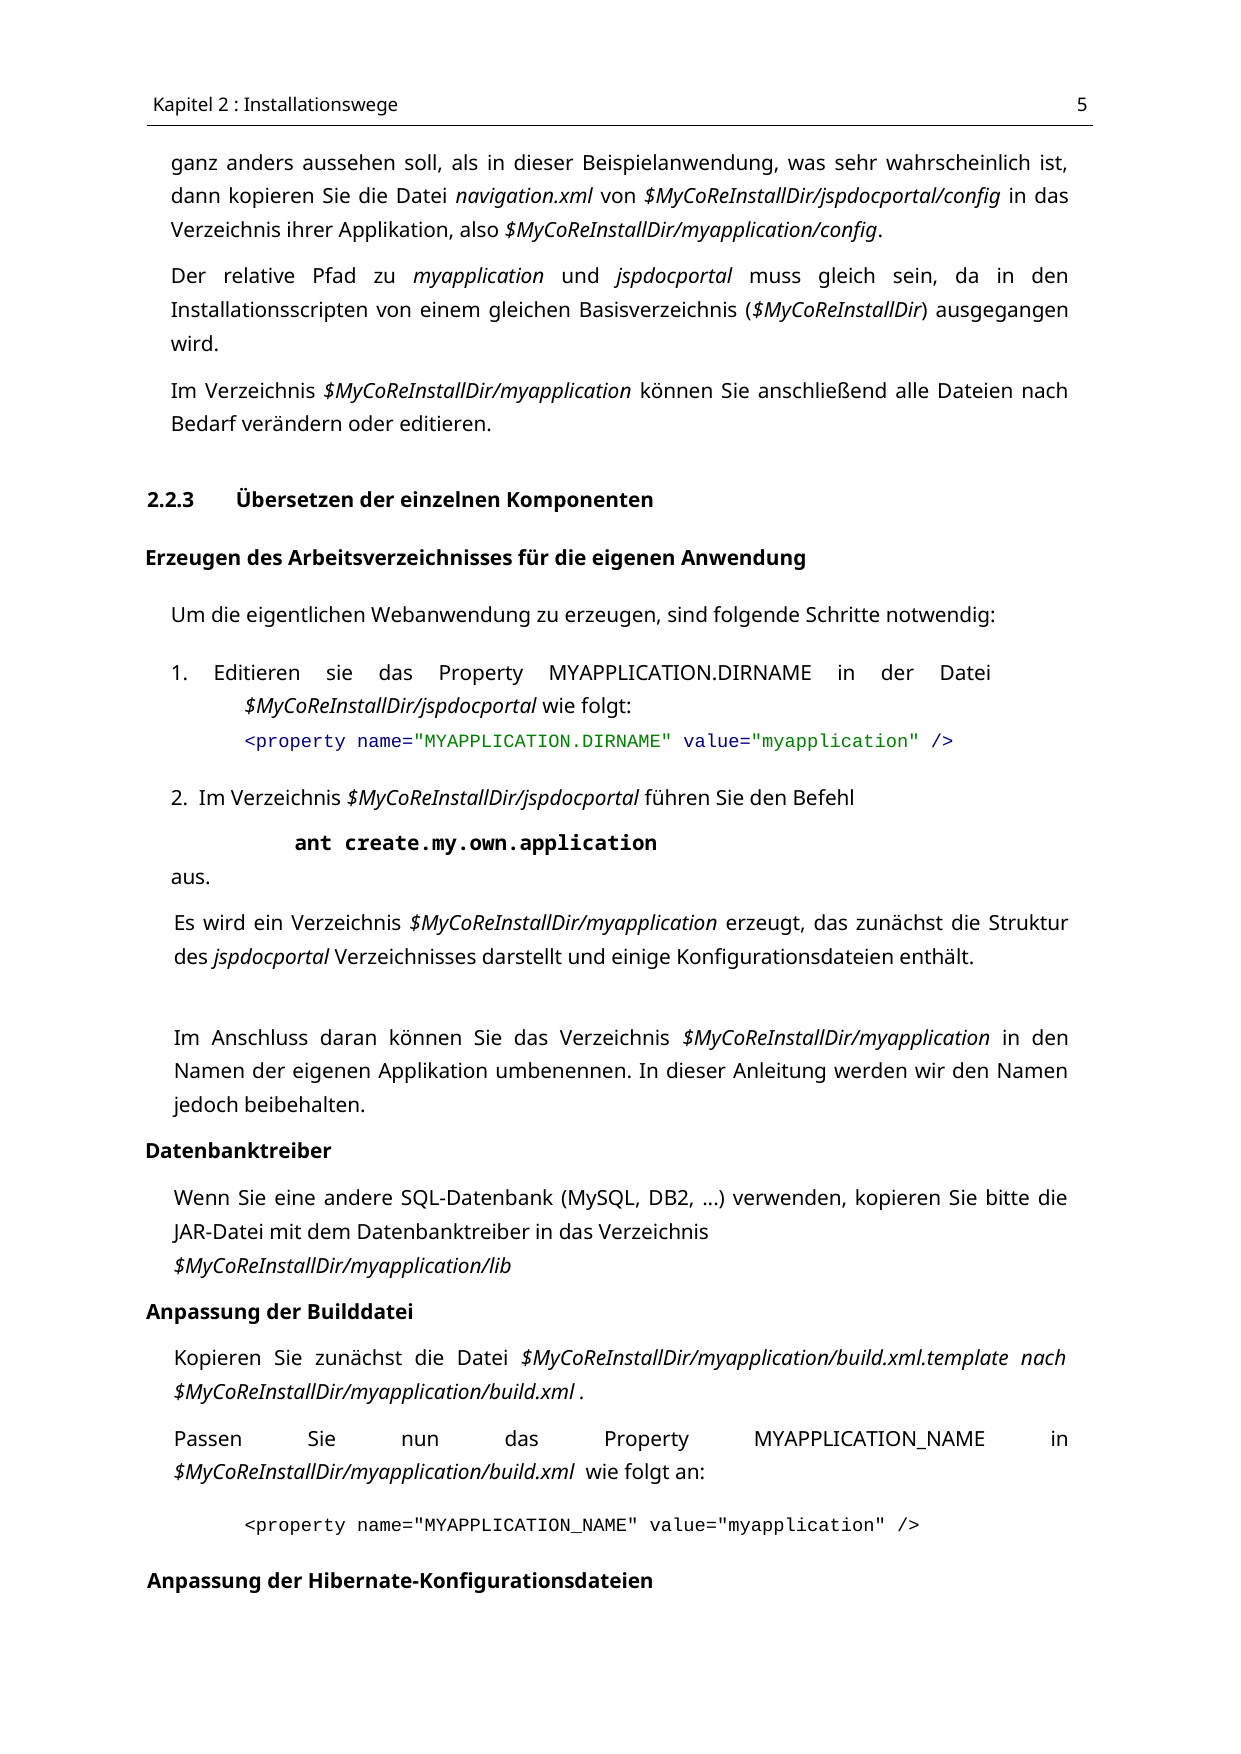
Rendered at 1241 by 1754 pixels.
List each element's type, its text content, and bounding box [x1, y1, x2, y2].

subtitle Übersetzen der einzelnen Komponenten [147, 485, 1092, 514]
text Datenbanktreiber [145, 1137, 1069, 1165]
text 2. Im Verzeichnis $MyCoReInstallDir/jspdocportal führen Sie den Befehl [171, 783, 1069, 811]
text 1. Editieren sie das Property MYAPPLICATION.DIRNAME in der Datei $MyCoReInstallDir/jspdocportal wie folgt: <property name="MYAPPLICATION.DIRNAME" value="myapplication" /> [171, 658, 1069, 753]
text <property name="MYAPPLICATION_NAME" value="myapplication" /> [171, 1516, 1069, 1537]
text Anpassung der Hibernate-Konfigurationsdateien [147, 1566, 1069, 1594]
text Es wird ein Verzeichnis $MyCoReInstallDir/myapplication erzeugt, das zunächst die Struktur des jspdocportal Verzeichnisses darstellt und einige Konfigurationsdateien enthält. [173, 908, 1069, 971]
text Wenn Sie eine andere SQL-Datenbank (MySQL, DB2, ...) verwenden, kopieren Sie bitte die JAR-Datei mit dem Datenbanktreiber in das Verzeichnis $MyCoReInstallDir/myapplication/lib [173, 1183, 1069, 1279]
text Kopieren Sie zunächst die Datei $MyCoReInstallDir/myapplication/build.xml.template nach $MyCoReInstallDir/myapplication/build.xml . [173, 1343, 1069, 1406]
text Passen Sie nun das Property MYAPPLICATION_NAME in $MyCoReInstallDir/myapplication/build.xml wie folgt an: [173, 1424, 1069, 1486]
text ant create.my.own.application [147, 828, 1069, 857]
text Der relative Pfad zu myapplication und jspdocportal muss gleich sein, da in den Installationsscripten von einem gleichen Basisverzeichnis ($MyCoReInstallDir) ausgegangen wird. [171, 262, 1069, 358]
text Im Verzeichnis $MyCoReInstallDir/myapplication können Sie anschließend alle Dateien nach Bedarf verändern oder editieren. [171, 376, 1069, 438]
text Im Anschluss daran können Sie das Verzeichnis $MyCoReInstallDir/myapplication in den Namen der eigenen Applikation umbenennen. In dieser Anleitung werden wir den Namen jedoch beibehalten. [173, 1023, 1069, 1118]
text Um die eigentlichen Webanwendung zu erzeugen, sind folgende Schritte notwendig: [171, 600, 1069, 628]
text Anpassung der Builddatei [146, 1297, 1069, 1325]
text ganz anders aussehen soll, als in dieser Beispielanwendung, was sehr wahrscheinlich ist, dann kopieren Sie die Datei navigation.xml von $MyCoReInstallDir/jspdocportal/config in das Verzeichnis ihrer Applikation, also $MyCoReInstallDir/myapplication/config. [171, 148, 1069, 243]
text Erzeugen des Arbeitsverzeichnisses für die eigenen Anwendung [145, 543, 1069, 571]
text aus. [171, 862, 1069, 890]
